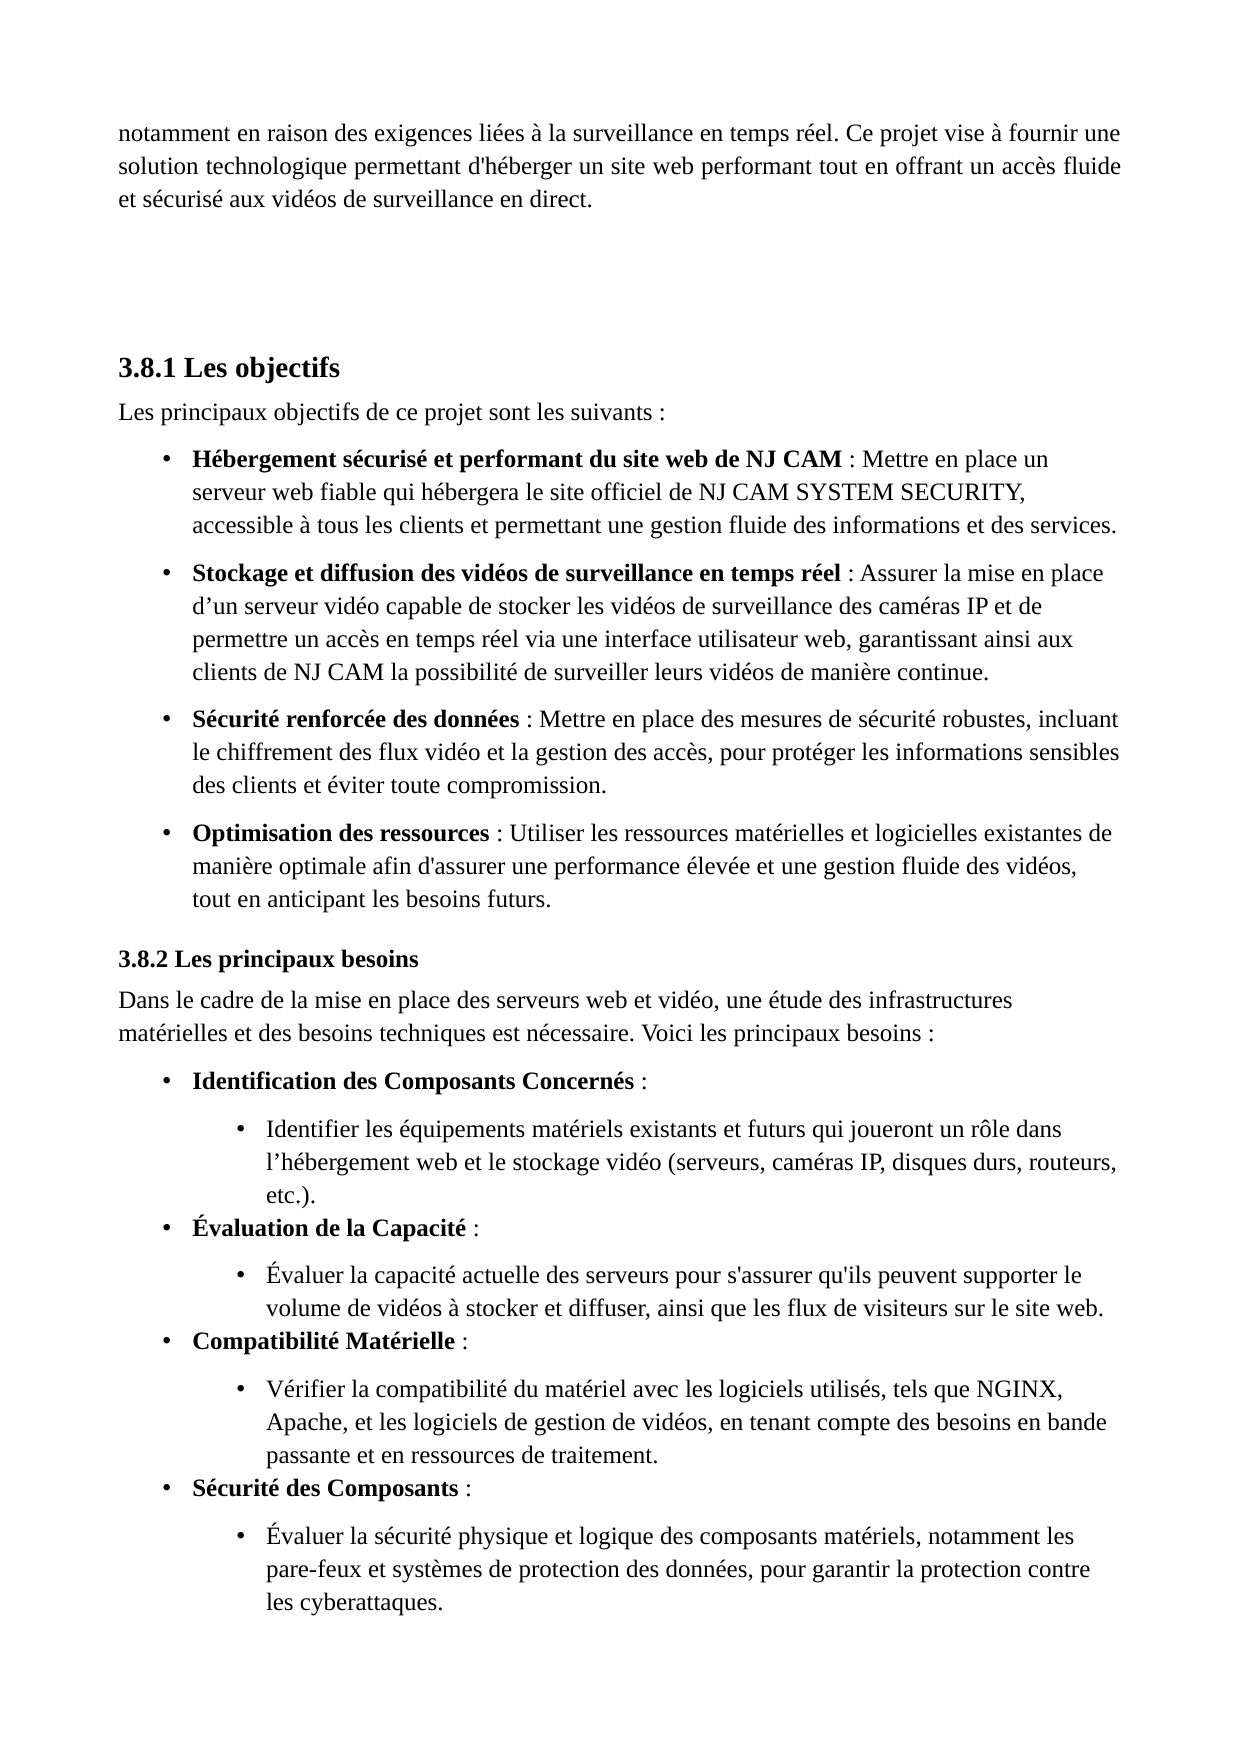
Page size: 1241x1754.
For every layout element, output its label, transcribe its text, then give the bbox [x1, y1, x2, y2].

list Sécurité des Composants : [162, 1473, 1122, 1502]
list Identifier les équipements matériels existants et futurs qui joueront un rôle dans l’hébergement web et le stockage vidéo (serveurs, caméras IP, disques durs, routeurs, etc.). [236, 1114, 1122, 1208]
list Identification des Composants Concernés : [162, 1066, 1122, 1095]
list Stockage et diffusion des vidéos de surveillance en temps réel : Assurer la mise en place d’un serveur vidéo capable de stocker les vidéos de surveillance des caméras IP et de permettre un accès en temps réel via une interface utilisateur web, garantissant ainsi aux clients de NJ CAM la possibilité de surveiller leurs vidéos de manière continue. [162, 558, 1122, 686]
subtitle 3.8.1 Les objectifs [118, 351, 1122, 384]
list Hébergement sécurisé et performant du site web de NJ CAM : Mettre en place un serveur web fiable qui hébergera le site officiel de NJ CAM SYSTEM SECURITY, accessible à tous les clients et permettant une gestion fluide des informations et des services. [162, 444, 1122, 539]
list Sécurité renforcée des données : Mettre en place des mesures de sécurité robustes, incluant le chiffrement des flux vidéo et la gestion des accès, pour protéger les informations sensibles des clients et éviter toute compromission. [162, 704, 1122, 799]
list Optimisation des ressources : Utiliser les ressources matérielles et logicielles existantes de manière optimale afin d'assurer une performance élevée et une gestion fluide des vidéos, tout en anticipant les besoins futurs. [162, 818, 1122, 913]
text Dans le cadre de la mise en place des serveurs web et vidéo, une étude des infrastructures matérielles et des besoins techniques est nécessaire. Voici les principaux besoins : [118, 986, 1122, 1047]
list Évaluer la sécurité physique et logique des composants matériels, notamment les pare-feux et systèmes de protection des données, pour garantir la protection contre les cyberattaques. [236, 1521, 1122, 1616]
list Vérifier la compatibilité du matériel avec les logiciels utilisés, tels que NGINX, Apache, et les logiciels de gestion de vidéos, en tenant compte des besoins en bande passante et en ressources de traitement. [236, 1374, 1122, 1469]
subtitle 3.8.2 Les principaux besoins [118, 944, 1122, 973]
list Compatibilité Matérielle : [162, 1326, 1122, 1355]
text notamment en raison des exigences liées à la surveillance en temps réel. Ce projet vise à fournir une solution technologique permettant d'héberger un site web performant tout en offrant un accès fluide et sécurisé aux vidéos de surveillance en direct. [118, 118, 1122, 213]
list Évaluer la capacité actuelle des serveurs pour s'assurer qu'ils peuvent supporter le volume de vidéos à stocker et diffuser, ainsi que les flux de visiteurs sur le site web. [236, 1260, 1122, 1322]
text Les principaux objectifs de ce projet sont les suivants : [118, 397, 1122, 425]
list Évaluation de la Capacité : [162, 1213, 1122, 1242]
